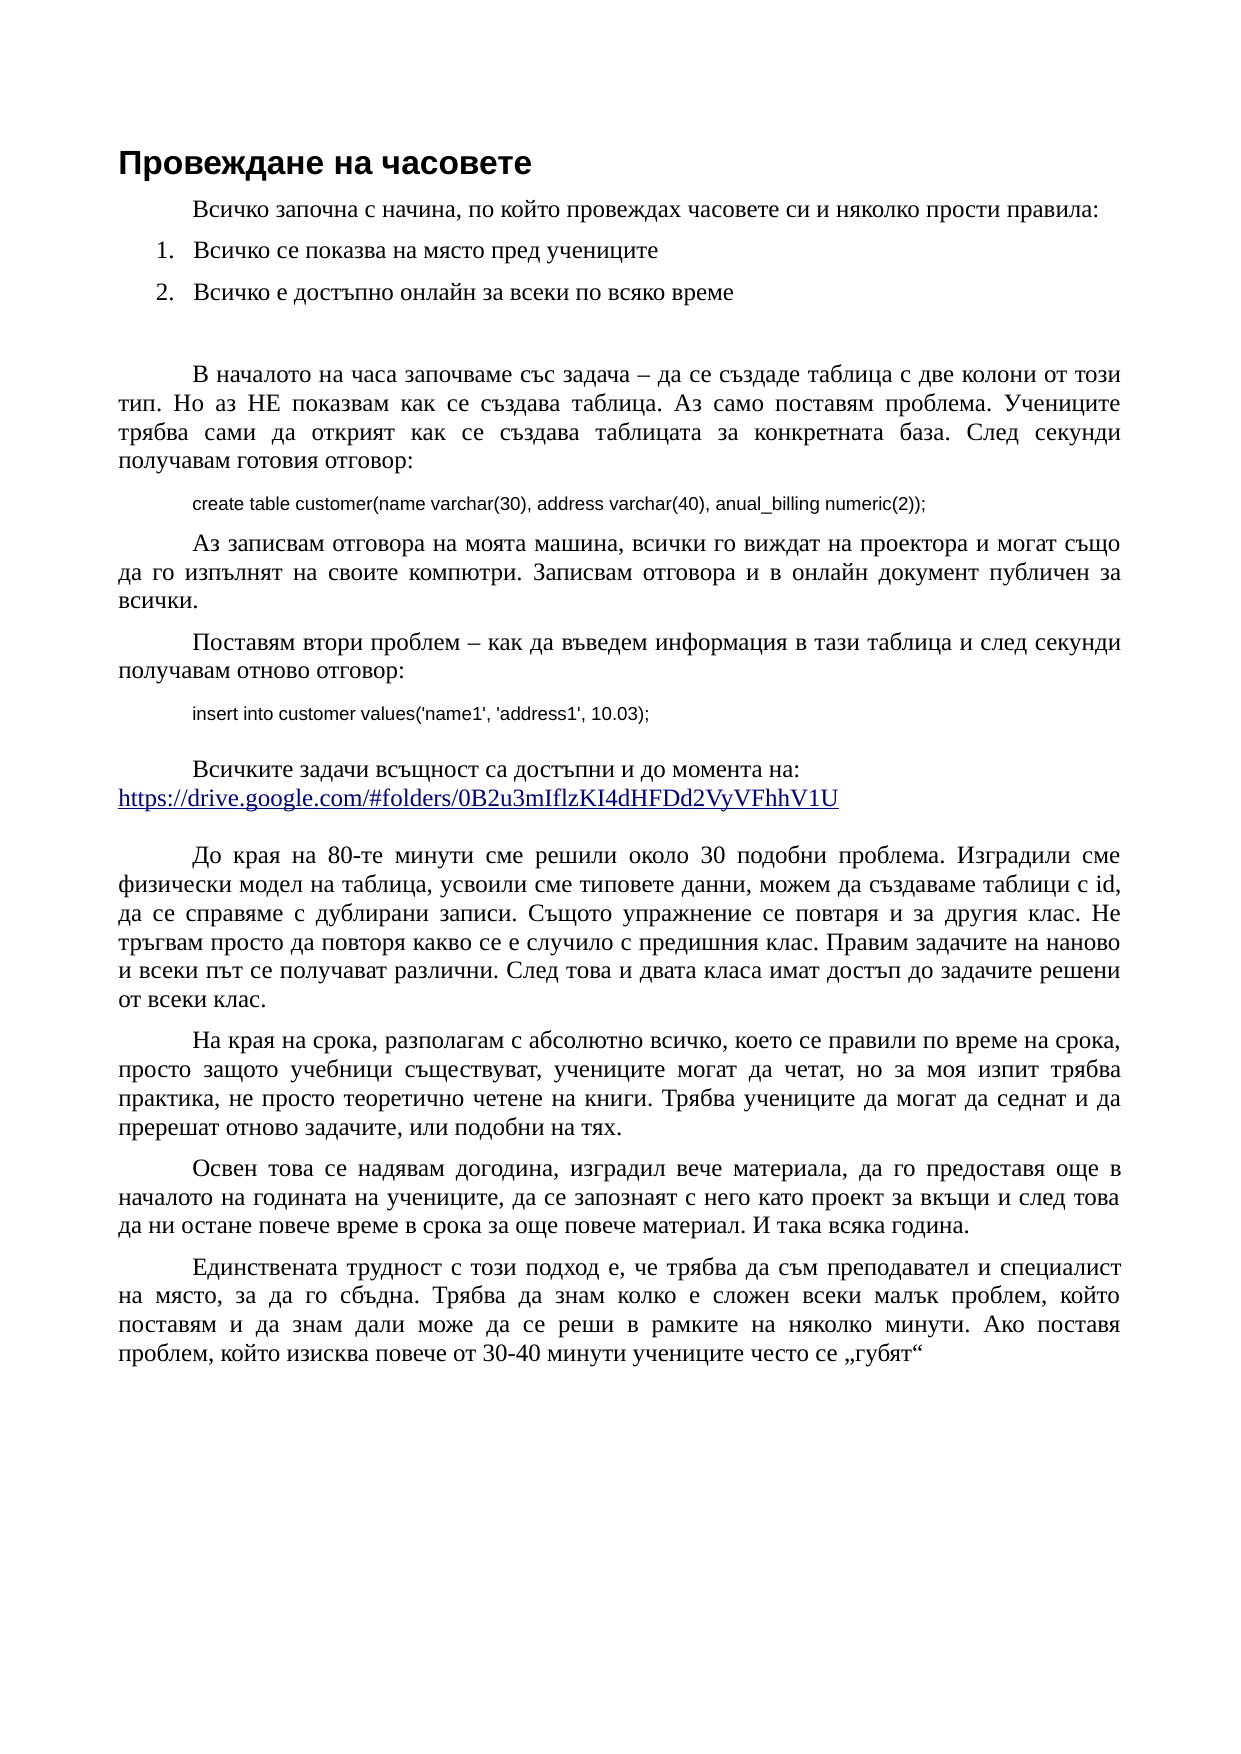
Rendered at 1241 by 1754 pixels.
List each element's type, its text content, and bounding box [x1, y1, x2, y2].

text Поставям втори проблем – как да въведем информация в тази таблица и след секунди получавам отново отговор: [118, 627, 1122, 684]
text insert into customer values('name1', 'address1', 10.03); [118, 697, 1122, 726]
text Освен това се надявам догодина, изградил вече материала, да го предоставя още в началото на годината на учениците, да се запознаят с него като проект за вкъщи и след това да ни остане повече време в срока за още повече материал. И така всяка година. [118, 1153, 1122, 1239]
text create table customer(name varchar(30), address varchar(40), anual_billing numeric(2)); [118, 487, 1122, 516]
subtitle Провеждане на часовете [118, 143, 1122, 182]
text Единствената трудност с този подход е, че трябва да съм преподавател и специалист на място, за да го сбъдна. Трябва да знам колко е сложен всеки малък проблем, който поставям и да знам дали може да се реши в рамките на няколко минути. Ако поставя проблем, който изисква повече от 30-40 минути учениците често се „губят“ [118, 1252, 1122, 1367]
list Всичко е достъпно онлайн за всеки по всяко време [156, 277, 1122, 306]
text Всичко започна с начина, по който провеждах часовете си и няколко прости правила: [118, 194, 1122, 223]
text Всичките задачи всъщност са достъпни и до момента на: [118, 754, 1122, 783]
text На края на срока, разполагам с абсолютно всичко, което се правили по време на срока, просто защото учебници съществуват, учениците могат да четат, но за моя изпит трябва практика, не просто теоретично четене на книги. Трябва учениците да могат да седнат и да пререшат отново задачите, или подобни на тях. [118, 1026, 1122, 1141]
text Аз записвам отговора на моята машина, всички го виждат на проектора и могат също да го изпълнят на своите компютри. Записвам отговора и в онлайн документ публичен за всички. [118, 528, 1122, 614]
text https://drive.google.com/#folders/0B2u3mIflzKI4dHFDd2VyVFhhV1U [118, 783, 1122, 812]
text До края на 80-те минути сме решили около 30 подобни проблема. Изградили сме физически модел на таблица, усвоили сме типовете данни, можем да създаваме таблици с id, да се справяме с дублирани записи. Същото упражнение се повтаря и за другия клас. Не тръгвам просто да повторя какво се е случило с предишния клас. Правим задачите на наново и всеки път се получават различни. След това и двата класа имат достъп до задачите решени от всеки клас. [118, 841, 1122, 1013]
text В началото на часа започваме със задача – да се създаде таблица с две колони от този тип. Но аз НЕ показвам как се създава таблица. Аз само поставям проблема. Учениците трябва сами да открият как се създава таблицата за конкретната база. След секунди получавам готовия отговор: [118, 359, 1122, 474]
list Всичко се показва на място пред учениците [156, 236, 1122, 264]
